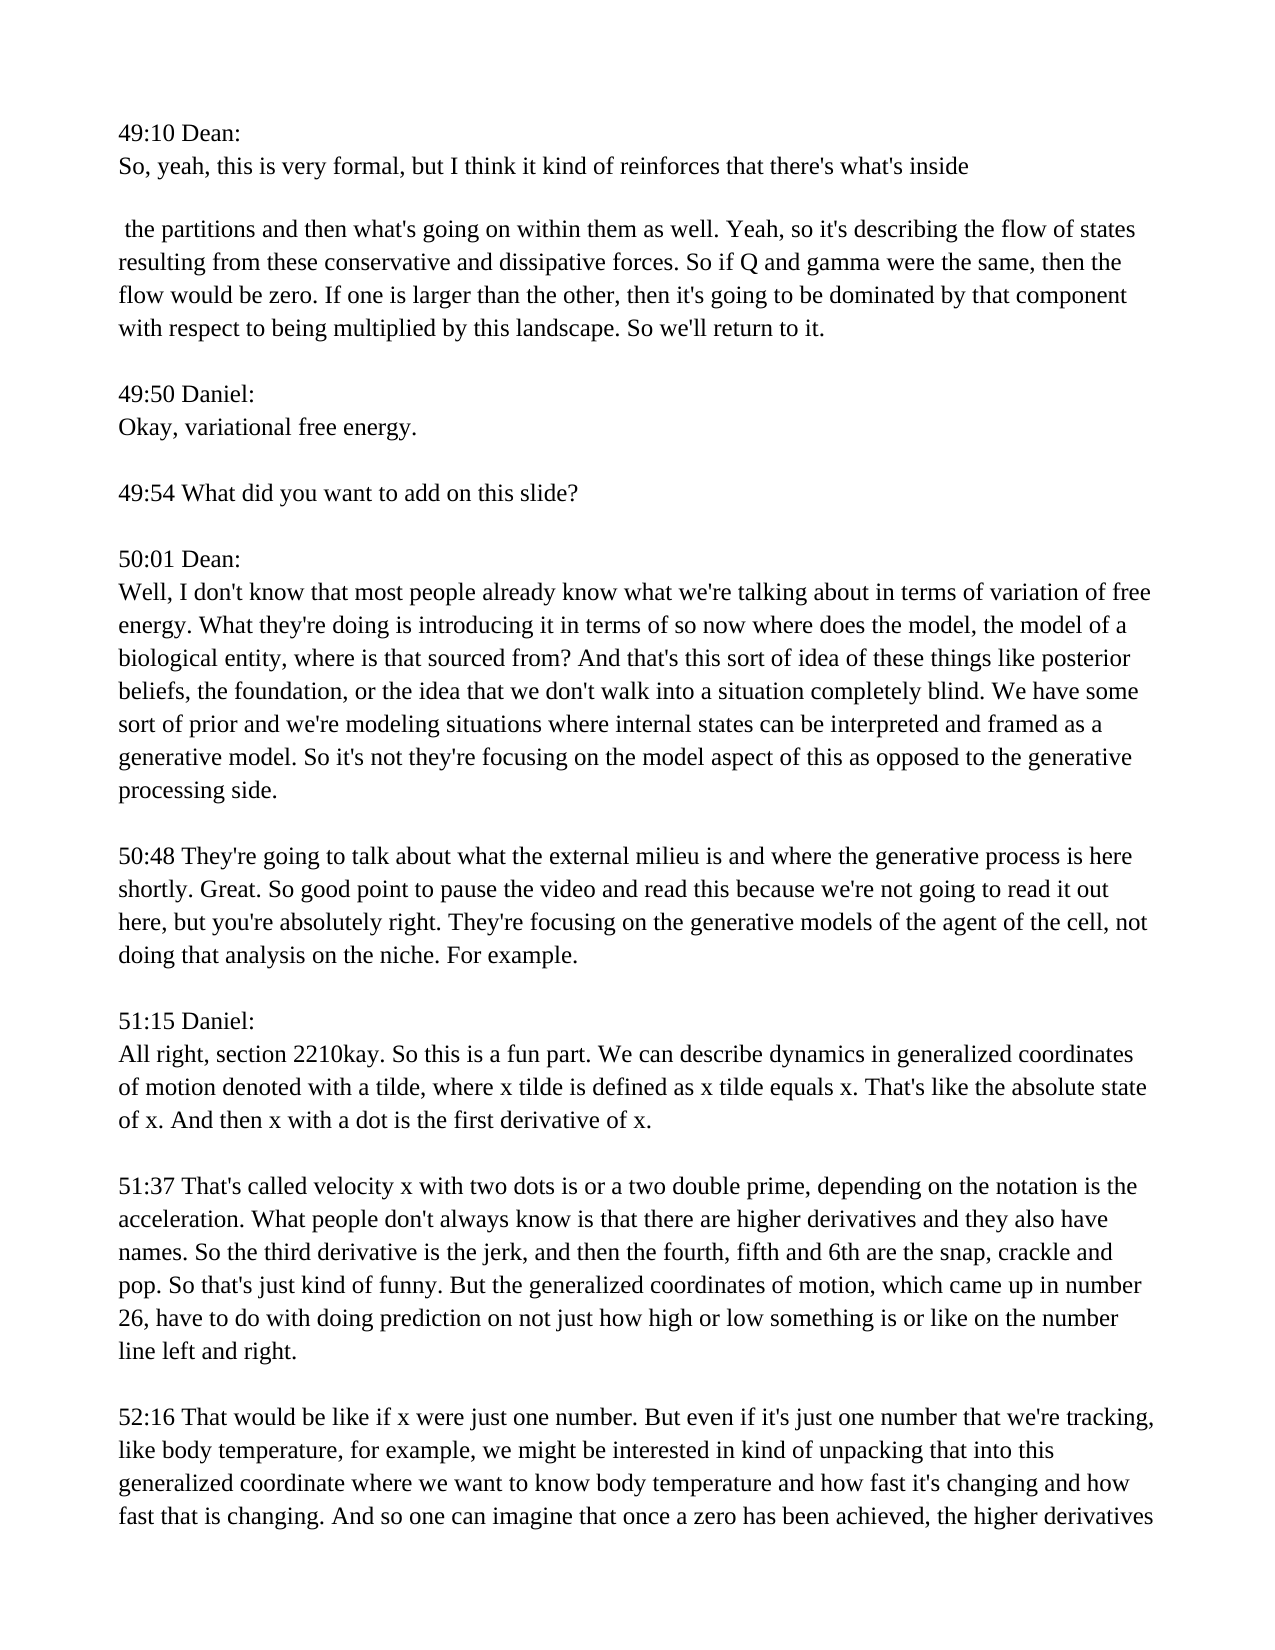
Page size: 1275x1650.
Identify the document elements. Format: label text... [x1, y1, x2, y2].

text the partitions and then what's going on within them as well. Yeah, so it's describing the flow of states resulting from these conservative and dissipative forces. So if Q and gamma were the same, then the flow would be zero. If one is larger than the other, then it's going to be dominated by that component with respect to being multiplied by this landscape. So we'll return to it. 49:50 Daniel: Okay, variational free energy. 49:54 What did you want to add on this slide? 50:01 Dean: Well, I don't know that most people already know what we're talking about in terms of variation of free energy. What they're doing is introducing it in terms of so now where does the model, the model of a biological entity, where is that sourced from? And that's this sort of idea of these things like posterior beliefs, the foundation, or the idea that we don't walk into a situation completely blind. We have some sort of prior and we're modeling situations where internal states can be interpreted and framed as a generative model. So it's not they're focusing on the model aspect of this as opposed to the generative processing side. 50:48 They're going to talk about what the external milieu is and where the generative process is here shortly. Great. So good point to pause the video and read this because we're not going to read it out here, but you're absolutely right. They're focusing on the generative models of the agent of the cell, not doing that analysis on the niche. For example. 51:15 Daniel: All right, section 2210kay. So this is a fun part. We can describe dynamics in generalized coordinates of motion denoted with a tilde, where x tilde is defined as x tilde equals x. That's like the absolute state of x. And then x with a dot is the first derivative of x. 51:37 That's called velocity x with two dots is or a two double prime, depending on the notation is the acceleration. What people don't always know is that there are higher derivatives and they also have names. So the third derivative is the jerk, and then the fourth, fifth and 6th are the snap, crackle and pop. So that's just kind of funny. But the generalized coordinates of motion, which came up in number 26, have to do with doing prediction on not just how high or low something is or like on the number line left and right. 52:16 That would be like if x were just one number. But even if it's just one number that we're tracking, like body temperature, for example, we might be interested in kind of unpacking that into this generalized coordinate where we want to know body temperature and how fast it's changing and how fast that is changing. And so one can imagine that once a zero has been achieved, the higher derivatives [118, 214, 1157, 1530]
text 49:10 Dean: So, yeah, this is very formal, but I think it kind of reinforces that there's what's inside [118, 118, 1157, 180]
